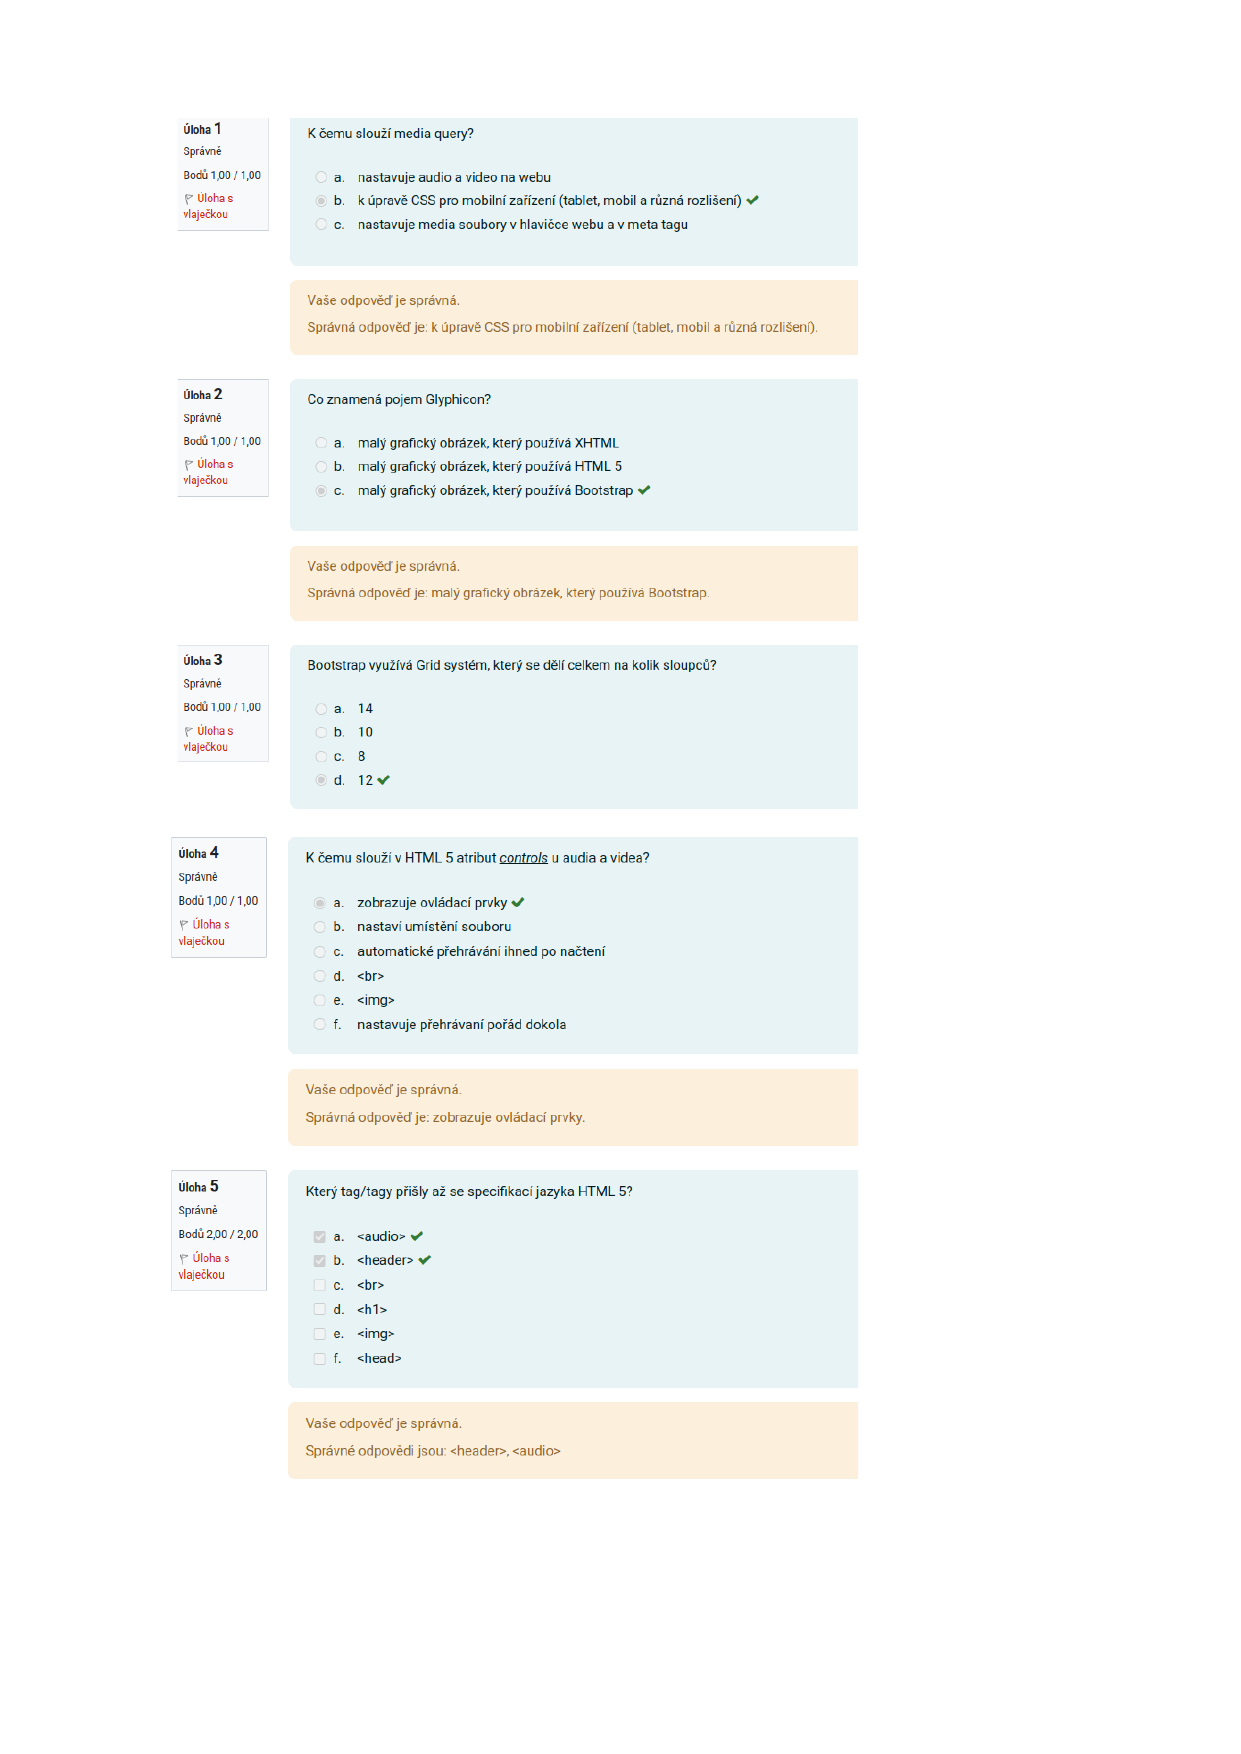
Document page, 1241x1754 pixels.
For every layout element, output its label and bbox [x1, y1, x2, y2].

picture [161, 830, 859, 1499]
picture [177, 118, 858, 811]
